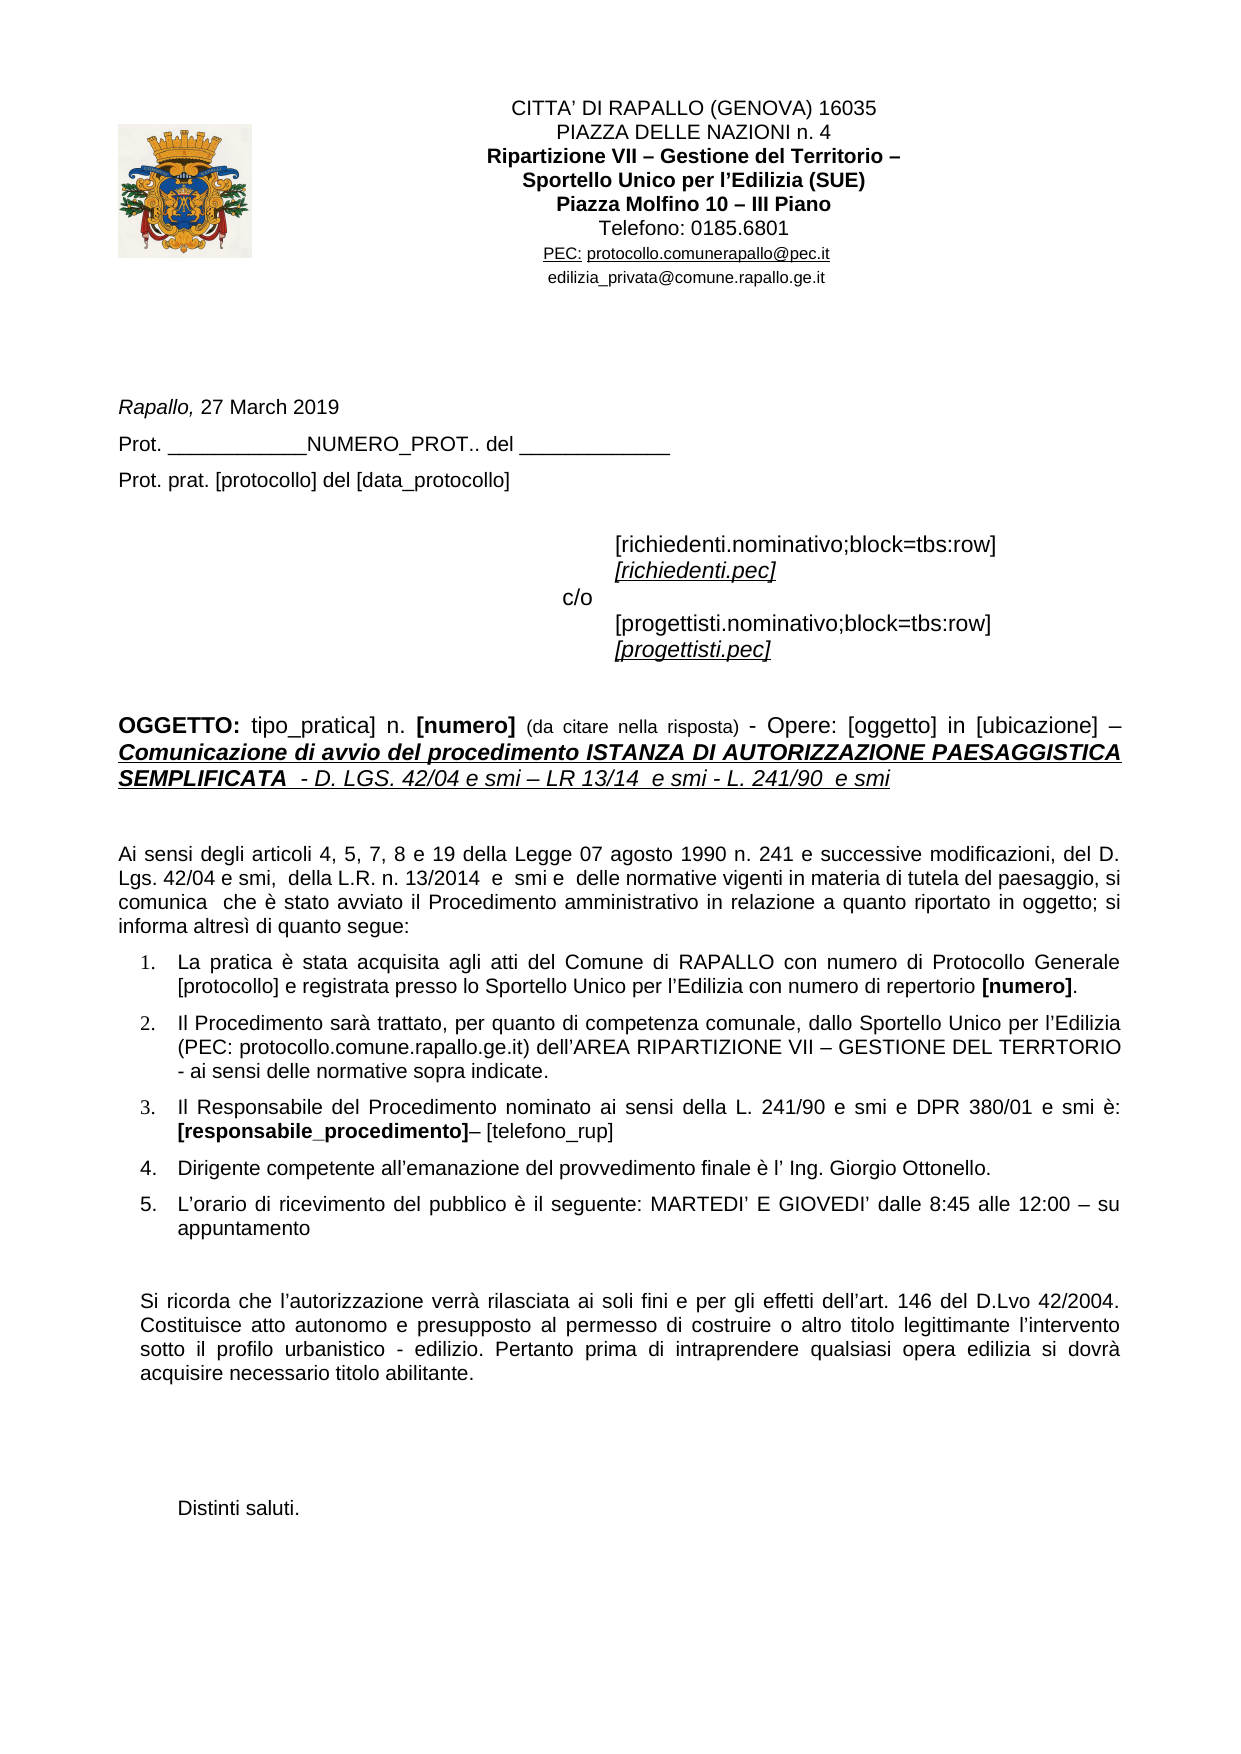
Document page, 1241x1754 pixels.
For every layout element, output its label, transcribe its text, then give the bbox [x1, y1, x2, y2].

list Il Responsabile del Procedimento nominato ai sensi della L. 241/90 e smi e DPR 380/01 e smi è: [responsabile_procedimento]– [telefono_rup] [140, 1095, 1122, 1143]
table_cell [107, 610, 604, 662]
text SEMPLIFICATA - D. LGS. 42/04 e smi – LR 13/14 e smi - L. 241/90 e smi [118, 763, 1122, 792]
text Rapallo, 27 March 2019 [118, 395, 1122, 419]
list La pratica è stata acquisita agli atti del Comune di RAPALLO con numero di Protocollo Generale [protocollo] e registrata presso lo Sportello Unico per l’Edilizia con numero di repertorio [numero]. [140, 950, 1122, 998]
table_cell [107, 531, 604, 583]
table_cell c/o [107, 584, 604, 610]
list Il Procedimento sarà trattato, per quanto di competenza comunale, dallo Sportello Unico per l’Edilizia (PEC: protocollo.comune.rapallo.ge.it) dell’AREA RIPARTIZIONE VII – GESTIONE DEL TERRTORIO - ai sensi delle normative sopra indicate. [140, 1011, 1122, 1083]
table_cell [richiedenti.nominativo;block=tbs:row] [richiedenti.pec] [604, 531, 1101, 583]
list Dirigente competente all’emanazione del provvedimento finale è l’ Ing. Giorgio Ottonello. [140, 1156, 1122, 1180]
list L’orario di ricevimento del pubblico è il seguente: MARTEDI’ E GIOVEDI’ dalle 8:45 alle 12:00 – su appuntamento [140, 1192, 1122, 1240]
table_cell [604, 584, 1101, 610]
table_header [107, 504, 604, 531]
text Prot. prat. [protocollo] del [data_protocollo] [118, 468, 1122, 492]
text Ai sensi degli articoli 4, 5, 7, 8 e 19 della Legge 07 agosto 1990 n. 241 e successive modificazioni, del D. Lgs. 42/04 e smi, della L.R. n. 13/2014 e smi e delle normative vigenti in materia di tutela del paesaggio, si comunica che è stato avviato il Procedimento amministrativo in relazione a quanto riportato in oggetto; si informa altresì di quanto segue: [118, 842, 1122, 937]
table_cell [progettisti.nominativo;block=tbs:row] [progettisti.pec] [604, 610, 1101, 662]
picture [118, 124, 252, 258]
text Si ricorda che l’autorizzazione verrà rilasciata ai soli fini e per gli effetti dell’art. 146 del D.Lvo 42/2004. Costituisce atto autonomo e presupposto al permesso di costruire o altro titolo legittimante l’intervento sotto il profilo urbanistico - edilizio. Pertanto prima di intraprendere qualsiasi opera edilizia si dovrà acquisire necessario titolo abilitante. [140, 1289, 1122, 1385]
text OGGETTO: tipo_pratica] n. [numero] (da citare nella risposta) - Opere: [oggetto] in [ubicazione] – Comunicazione di avvio del procedimento ISTANZA DI AUTORIZZAZIONE PAESAGGISTICA [118, 712, 1122, 762]
table_header [604, 504, 1101, 531]
text Prot. ____________NUMERO_PROT.. del _____________ [118, 431, 1122, 455]
list Distinti saluti. [177, 1495, 1122, 1519]
